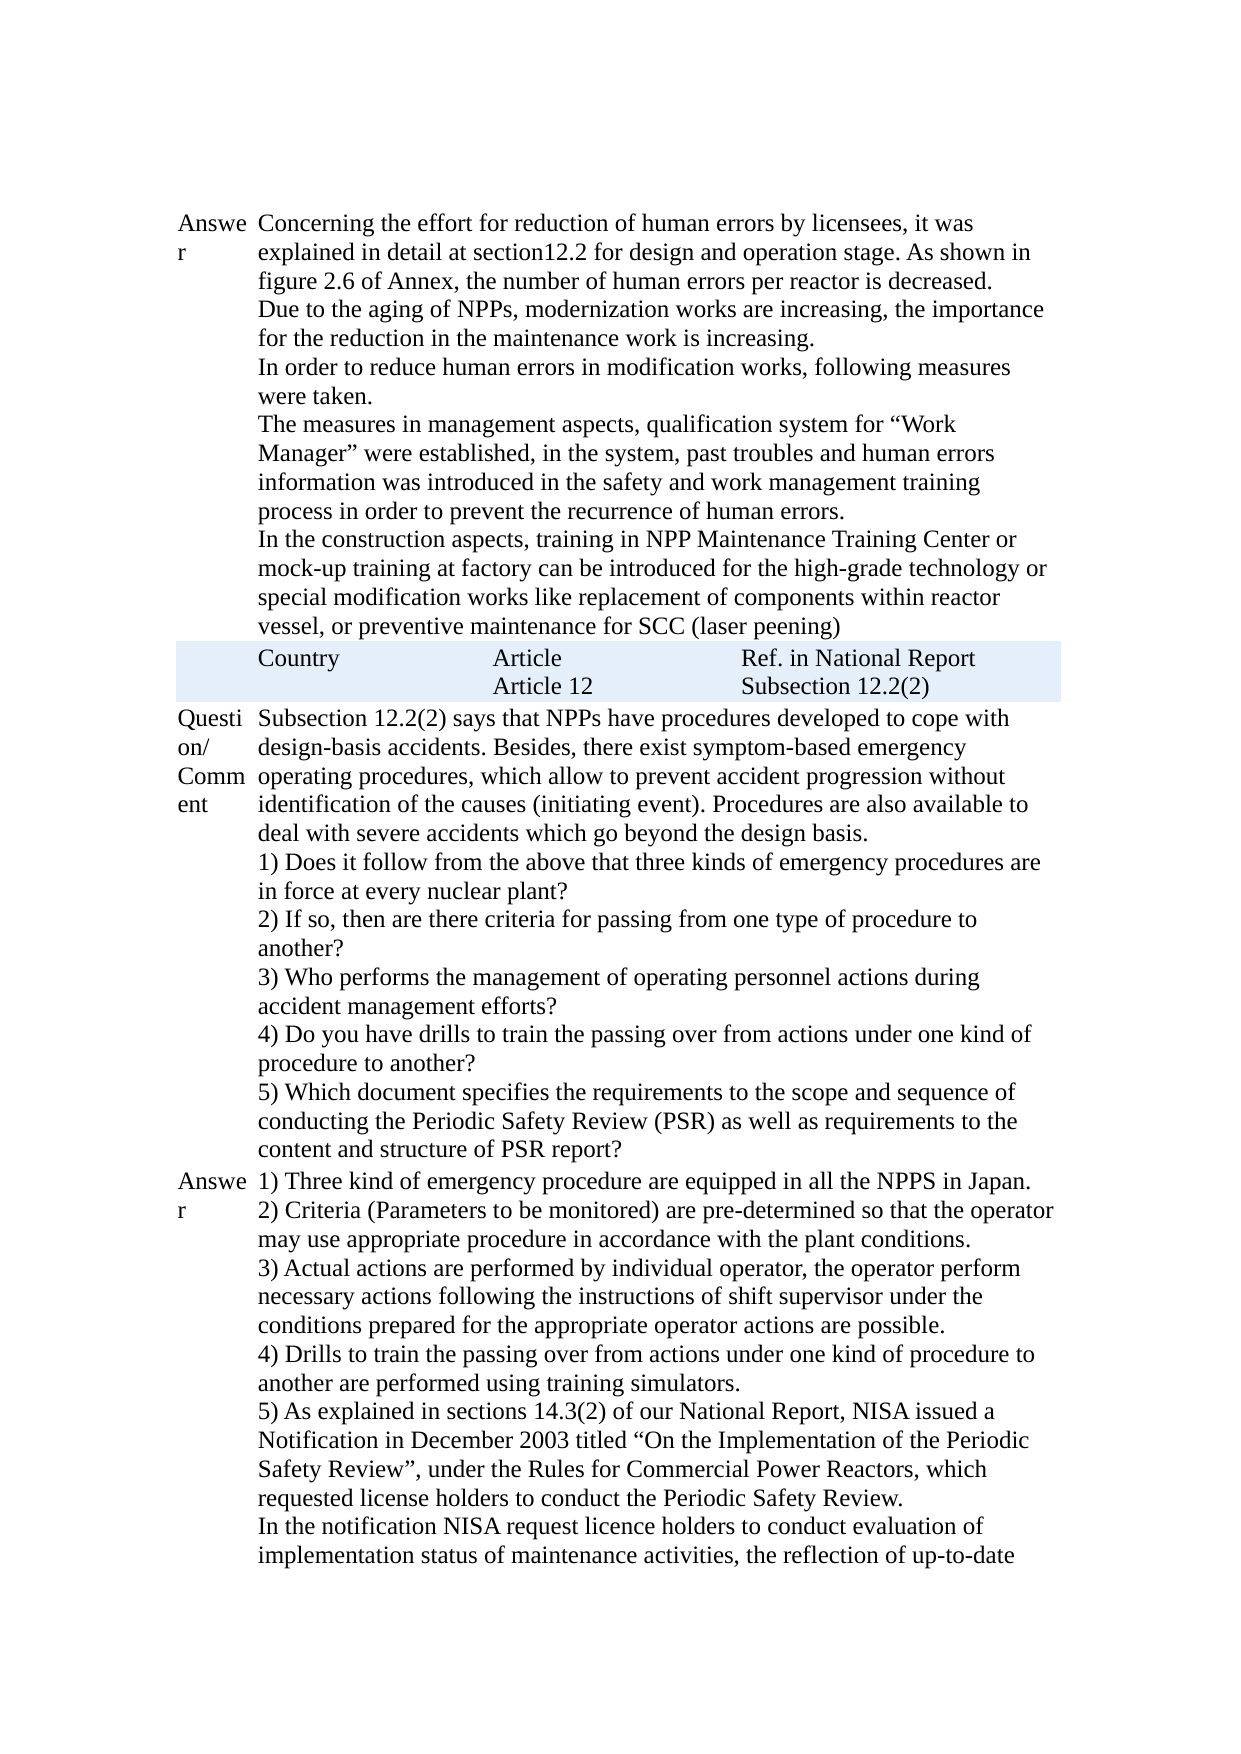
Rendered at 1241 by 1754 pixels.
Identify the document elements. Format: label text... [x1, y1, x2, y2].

table_cell Subsection 12.2(2) says that NPPs have procedures developed to cope with design-basis accidents. Besides, there exist symptom-based emergency operating procedures, which allow to prevent accident progression without identification of the causes (initiating event). Procedures are also available to deal with severe accidents which go beyond the design basis. 1) Does it follow from the above that three kinds of emergency procedures are in force at every nuclear plant? 2) If so, then are there criteria for passing from one type of procedure to another? 3) Who performs the management of operating personnel actions during accident management efforts? 4) Do you have drills to train the passing over from actions under one kind of procedure to another? 5) Which document specifies the requirements to the scope and sequence of conducting the Periodic Safety Review (PSR) as well as requirements to the content and structure of PSR report? [256, 702, 1061, 1165]
table_cell Answer [176, 1165, 256, 1571]
table_cell Ref. in National Report Subsection 12.2(2) [739, 641, 1061, 702]
table_cell Concerning the effort for reduction of human errors by licensees, it was explained in detail at section12.2 for design and operation stage. As shown in figure 2.6 of Annex, the number of human errors per reactor is decreased. Due to the aging of NPPs, modernization works are increasing, the importance for the reduction in the maintenance work is increasing. In order to reduce human errors in modification works, following measures were taken. The measures in management aspects, qualification system for “Work Manager” were established, in the system, past troubles and human errors information was introduced in the safety and work management training process in order to prevent the recurrence of human errors. In the construction aspects, training in NPP Maintenance Training Center or mock-up training at factory can be introduced for the high-grade technology or special modification works like replacement of components within reactor vessel, or preventive maintenance for SCC (laser peening) [256, 207, 1061, 641]
table_cell [176, 641, 256, 702]
table_cell Country [256, 641, 491, 702]
table_cell Answer [176, 207, 256, 641]
table_cell 1) Three kind of emergency procedure are equipped in all the NPPS in Japan. 2) Criteria (Parameters to be monitored) are pre-determined so that the operator may use appropriate procedure in accordance with the plant conditions. 3) Actual actions are performed by individual operator, the operator perform necessary actions following the instructions of shift supervisor under the conditions prepared for the appropriate operator actions are possible. 4) Drills to train the passing over from actions under one kind of procedure to another are performed using training simulators. 5) As explained in sections 14.3(2) of our National Report, NISA issued a Notification in December 2003 titled “On the Implementation of the Periodic Safety Review”, under the Rules for Commercial Power Reactors, which requested license holders to conduct the Periodic Safety Review. In the notification NISA request licence holders to conduct evaluation of implementation status of maintenance activities, the reflection of up-to-date [256, 1165, 1061, 1571]
table_cell Article Article 12 [491, 641, 739, 702]
table_cell Question/ Comment [176, 702, 256, 1165]
